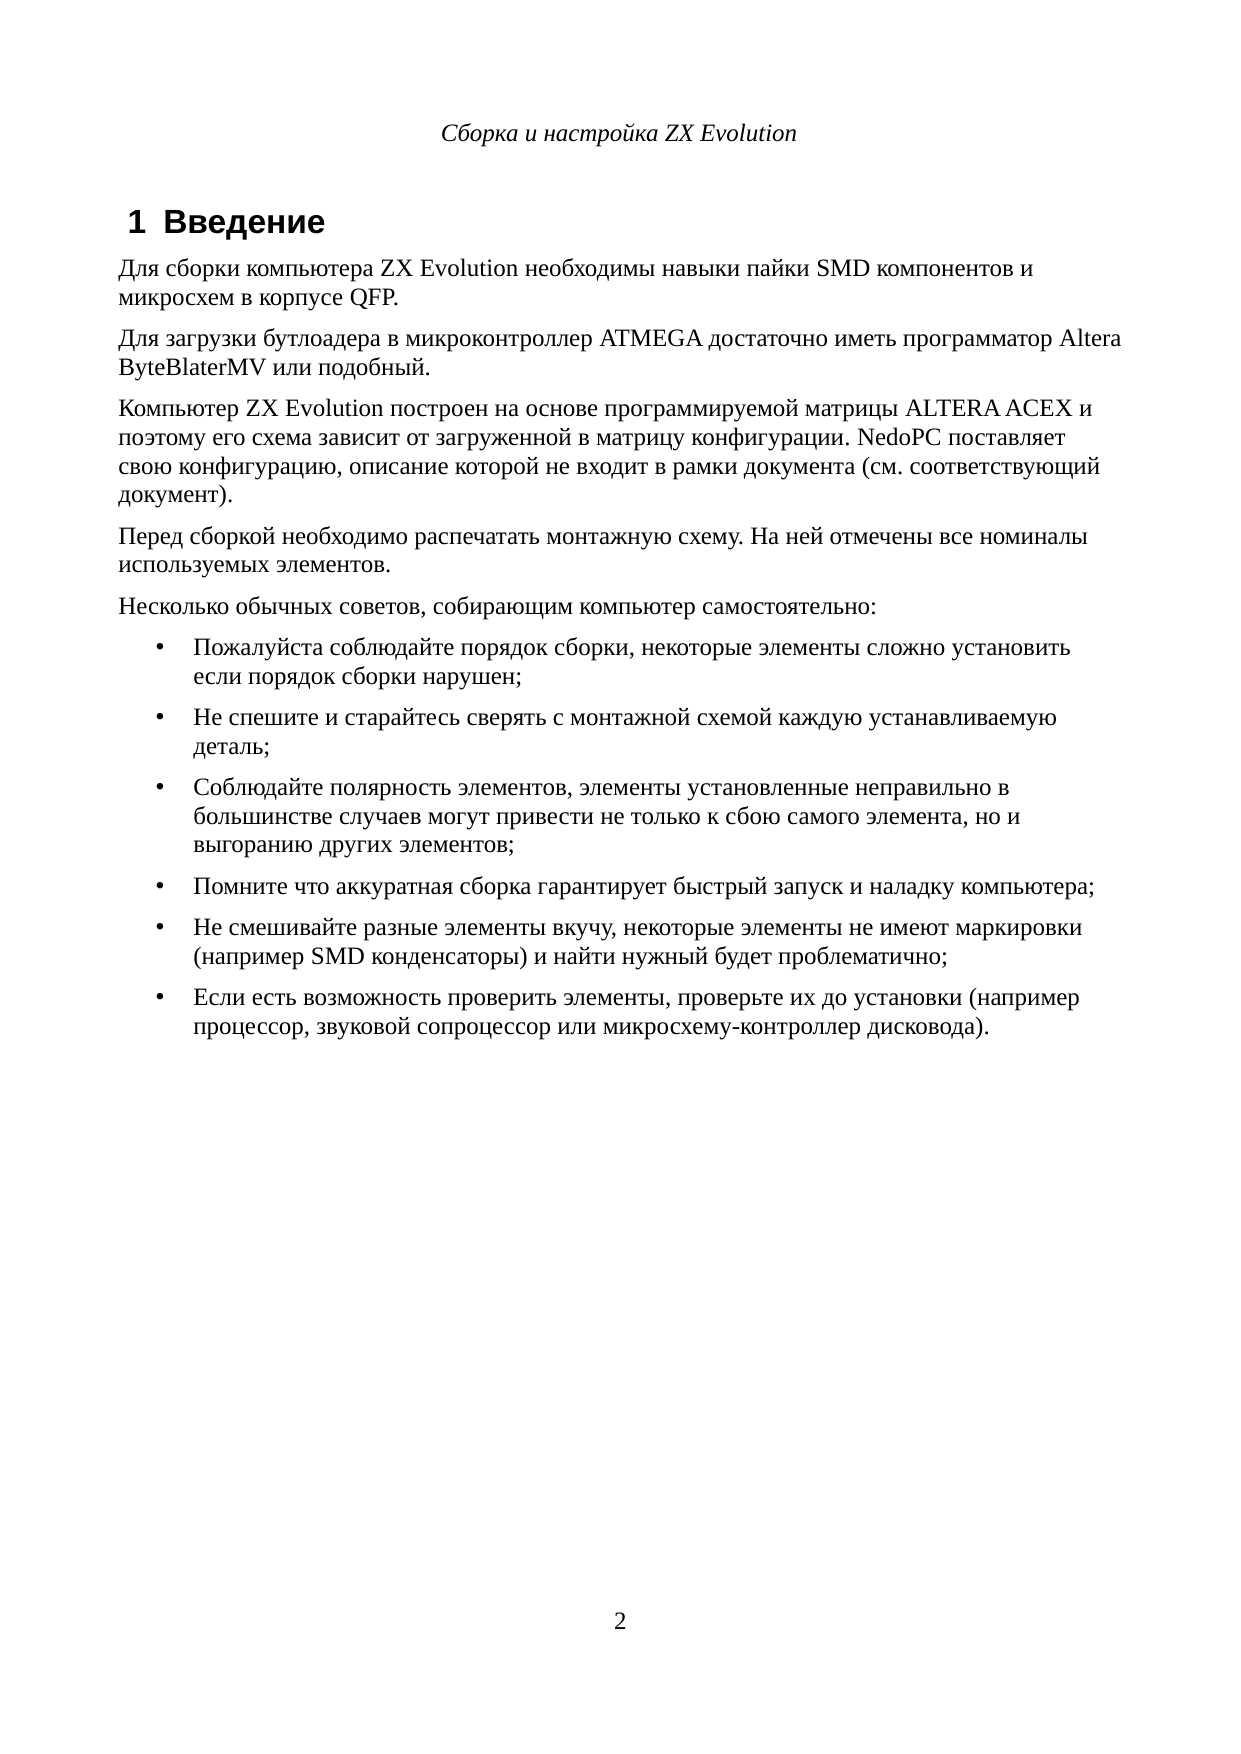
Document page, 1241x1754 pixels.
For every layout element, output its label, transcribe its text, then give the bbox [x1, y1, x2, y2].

text Для загрузки бутлоадера в микроконтроллер ATMEGA достаточно иметь программатор Altera ByteBlaterMV или подобный. [118, 323, 1122, 381]
text Компьютер ZX Evolution построен на основе программируемой матрицы ALTERA ACEX и поэтому его схема зависит от загруженной в матрицу конфигурации. NedoPC поставляет свою конфигурацию, описание которой не входит в рамки документа (см. соответствующий документ). [118, 393, 1122, 508]
text Для сборки компьютера ZX Evolution необходимы навыки пайки SMD компонентов и микросхем в корпусе QFP. [118, 253, 1122, 311]
list Соблюдайте полярность элементов, элементы установленные неправильно в большинстве случаев могут привести не только к сбою самого элемента, но и выгоранию других элементов; [156, 772, 1122, 858]
list Пожалуйста соблюдайте порядок сборки, некоторые элементы сложно установить если порядок сборки нарушен; [156, 632, 1122, 689]
list Помните что аккуратная сборка гарантирует быстрый запуск и наладку компьютера; [156, 871, 1122, 899]
list Если есть возможность проверить элементы, проверьте их до установки (например процессор, звуковой сопроцессор или микросхему-контроллер дисковода). [156, 982, 1122, 1039]
text Несколько обычных советов, собирающим компьютер самостоятельно: [118, 591, 1122, 619]
subtitle Введение [118, 202, 1122, 241]
list Не спешите и старайтесь сверять с монтажной схемой каждую устанавливаемую деталь; [156, 702, 1122, 759]
text Перед сборкой необходимо распечатать монтажную схему. На ней отмечены все номиналы используемых элементов. [118, 521, 1122, 578]
list Не смешивайте разные элементы вкучу, некоторые элементы не имеют маркировки (например SMD конденсаторы) и найти нужный будет проблематично; [156, 912, 1122, 969]
